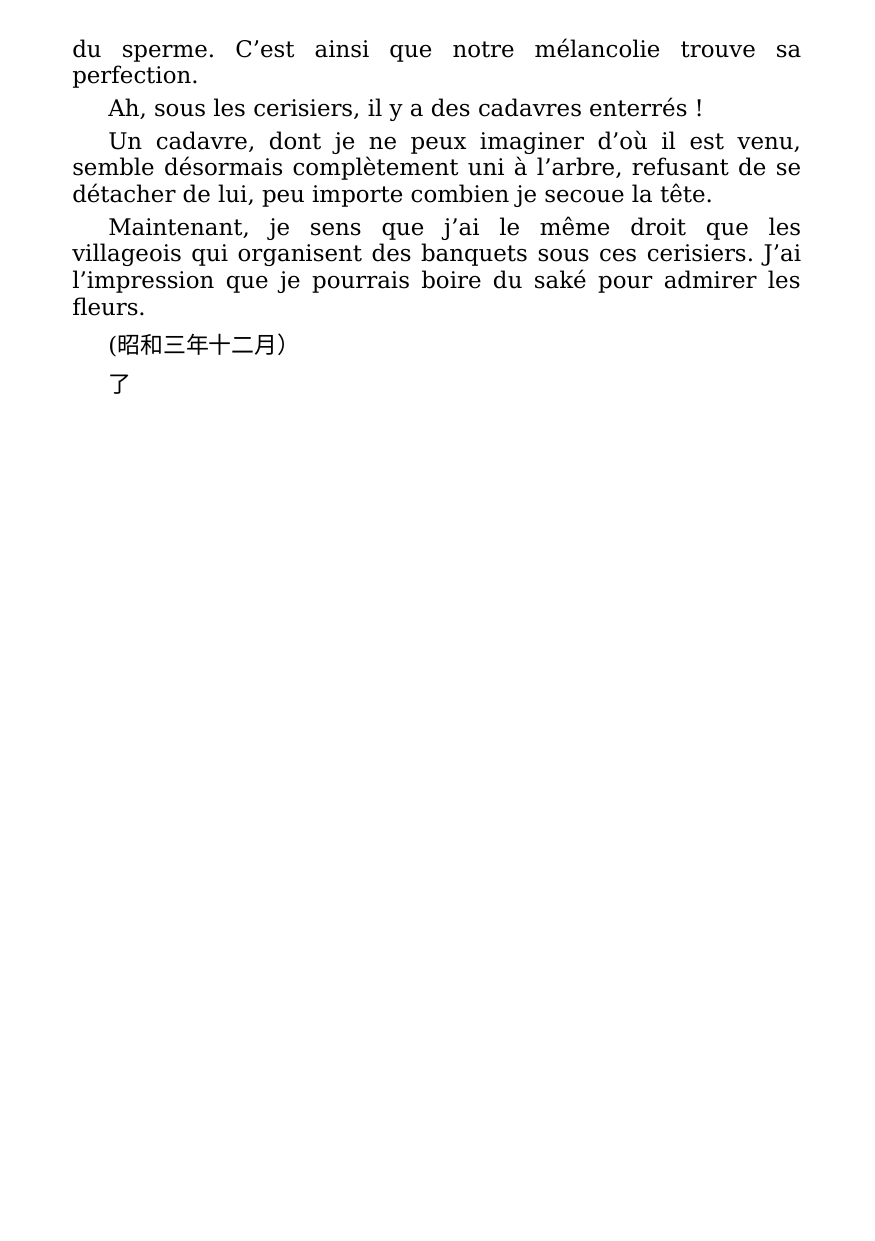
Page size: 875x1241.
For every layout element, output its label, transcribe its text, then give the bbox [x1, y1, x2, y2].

text Un cadavre, dont je ne peux imaginer d’où il est venu, semble désormais complètement uni à l’arbre, refusant de se détacher de lui, peu importe combien je secoue la tête. [72, 128, 802, 208]
text du sperme. C’est ainsi que notre mélancolie trouve sa perfection. [72, 36, 802, 89]
text Ah, sous les cerisiers, il y a des cadavres enterrés ! [72, 95, 802, 122]
text Maintenant, je sens que j’ai le même droit que les villageois qui organisent des banquets sous ces cerisiers. J’ai l’impression que je pourrais boire du saké pour admirer les fleurs. [72, 214, 802, 321]
text (昭和三年十二月） [72, 326, 802, 360]
text 了 [72, 366, 802, 399]
